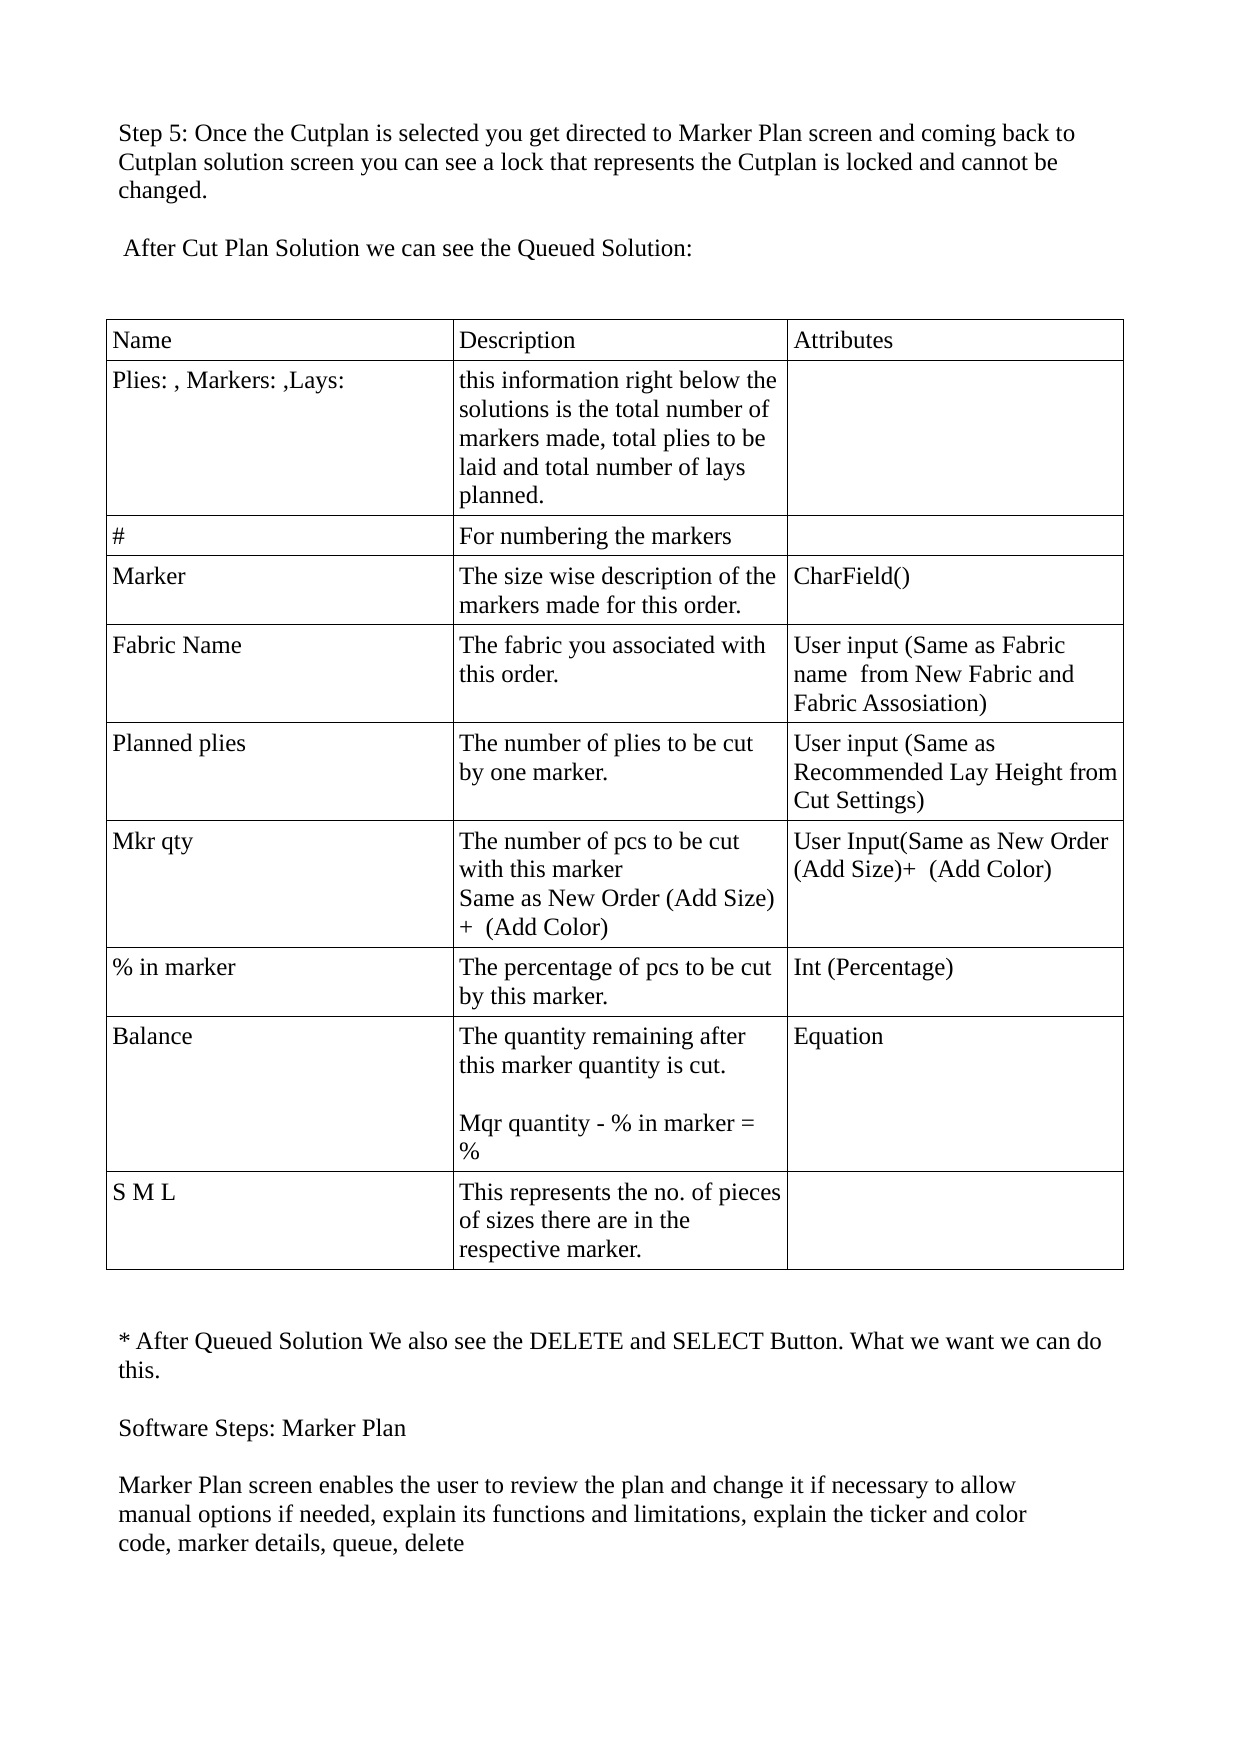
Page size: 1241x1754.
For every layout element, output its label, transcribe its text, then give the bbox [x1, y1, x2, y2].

text manual options if needed, explain its functions and limitations, explain the ticker and color [118, 1499, 1122, 1528]
table_cell The fabric you associated with this order. [454, 625, 787, 722]
table_cell Int (Percentage) [788, 948, 1123, 1016]
table_cell User input (Same as Fabric name from New Fabric and Fabric Assosiation) [788, 625, 1123, 722]
text After Cut Plan Solution we can see the Queued Solution: [118, 233, 1122, 262]
table_cell Marker [107, 556, 453, 624]
table_header Attributes [788, 320, 1123, 360]
table_header Description [454, 320, 787, 360]
table_cell [788, 361, 1123, 515]
table_cell % in marker [107, 948, 453, 1016]
text Marker Plan screen enables the user to review the plan and change it if necessary to allow [118, 1470, 1122, 1499]
table_cell [788, 516, 1123, 555]
text changed. [118, 176, 1122, 204]
table_cell The quantity remaining after this marker quantity is cut. Mqr quantity - % in marker = % [454, 1017, 787, 1171]
table_cell User Input(Same as New Order (Add Size)+ (Add Color) [788, 821, 1123, 947]
table_cell The number of pcs to be cut with this marker Same as New Order (Add Size)+ (Add Color) [454, 821, 787, 947]
text Step 5: Once the Cutplan is selected you get directed to Marker Plan screen and coming back to [118, 118, 1122, 147]
table_cell Planned plies [107, 723, 453, 820]
text code, marker details, queue, delete [118, 1528, 1122, 1556]
table_header Name [107, 320, 453, 360]
table_cell Balance [107, 1017, 453, 1171]
text Software Steps: Marker Plan [118, 1413, 1122, 1441]
table_cell The number of plies to be cut by one marker. [454, 723, 787, 820]
table_cell CharField() [788, 556, 1123, 624]
text Cutplan solution screen you can see a lock that represents the Cutplan is locked and cannot be [118, 147, 1122, 176]
text * After Queued Solution We also see the DELETE and SELECT Button. What we want we can do this. [118, 1326, 1122, 1384]
table_cell For numbering the markers [454, 516, 787, 555]
table_cell This represents the no. of pieces of sizes there are in the respective marker. [454, 1172, 787, 1269]
table_cell User input (Same as Recommended Lay Height from Cut Settings) [788, 723, 1123, 820]
table_cell The size wise description of the markers made for this order. [454, 556, 787, 624]
table_cell [788, 1172, 1123, 1269]
table_cell Plies: , Markers: ,Lays: [107, 361, 453, 515]
table_cell this information right below the solutions is the total number of markers made, total plies to be laid and total number of lays planned. [454, 361, 787, 515]
table_cell Fabric Name [107, 625, 453, 722]
table_cell The percentage of pcs to be cut by this marker. [454, 948, 787, 1016]
table_cell Equation [788, 1017, 1123, 1171]
table_cell Mkr qty [107, 821, 453, 947]
table_cell # [107, 516, 453, 555]
table_cell S M L [107, 1172, 453, 1269]
